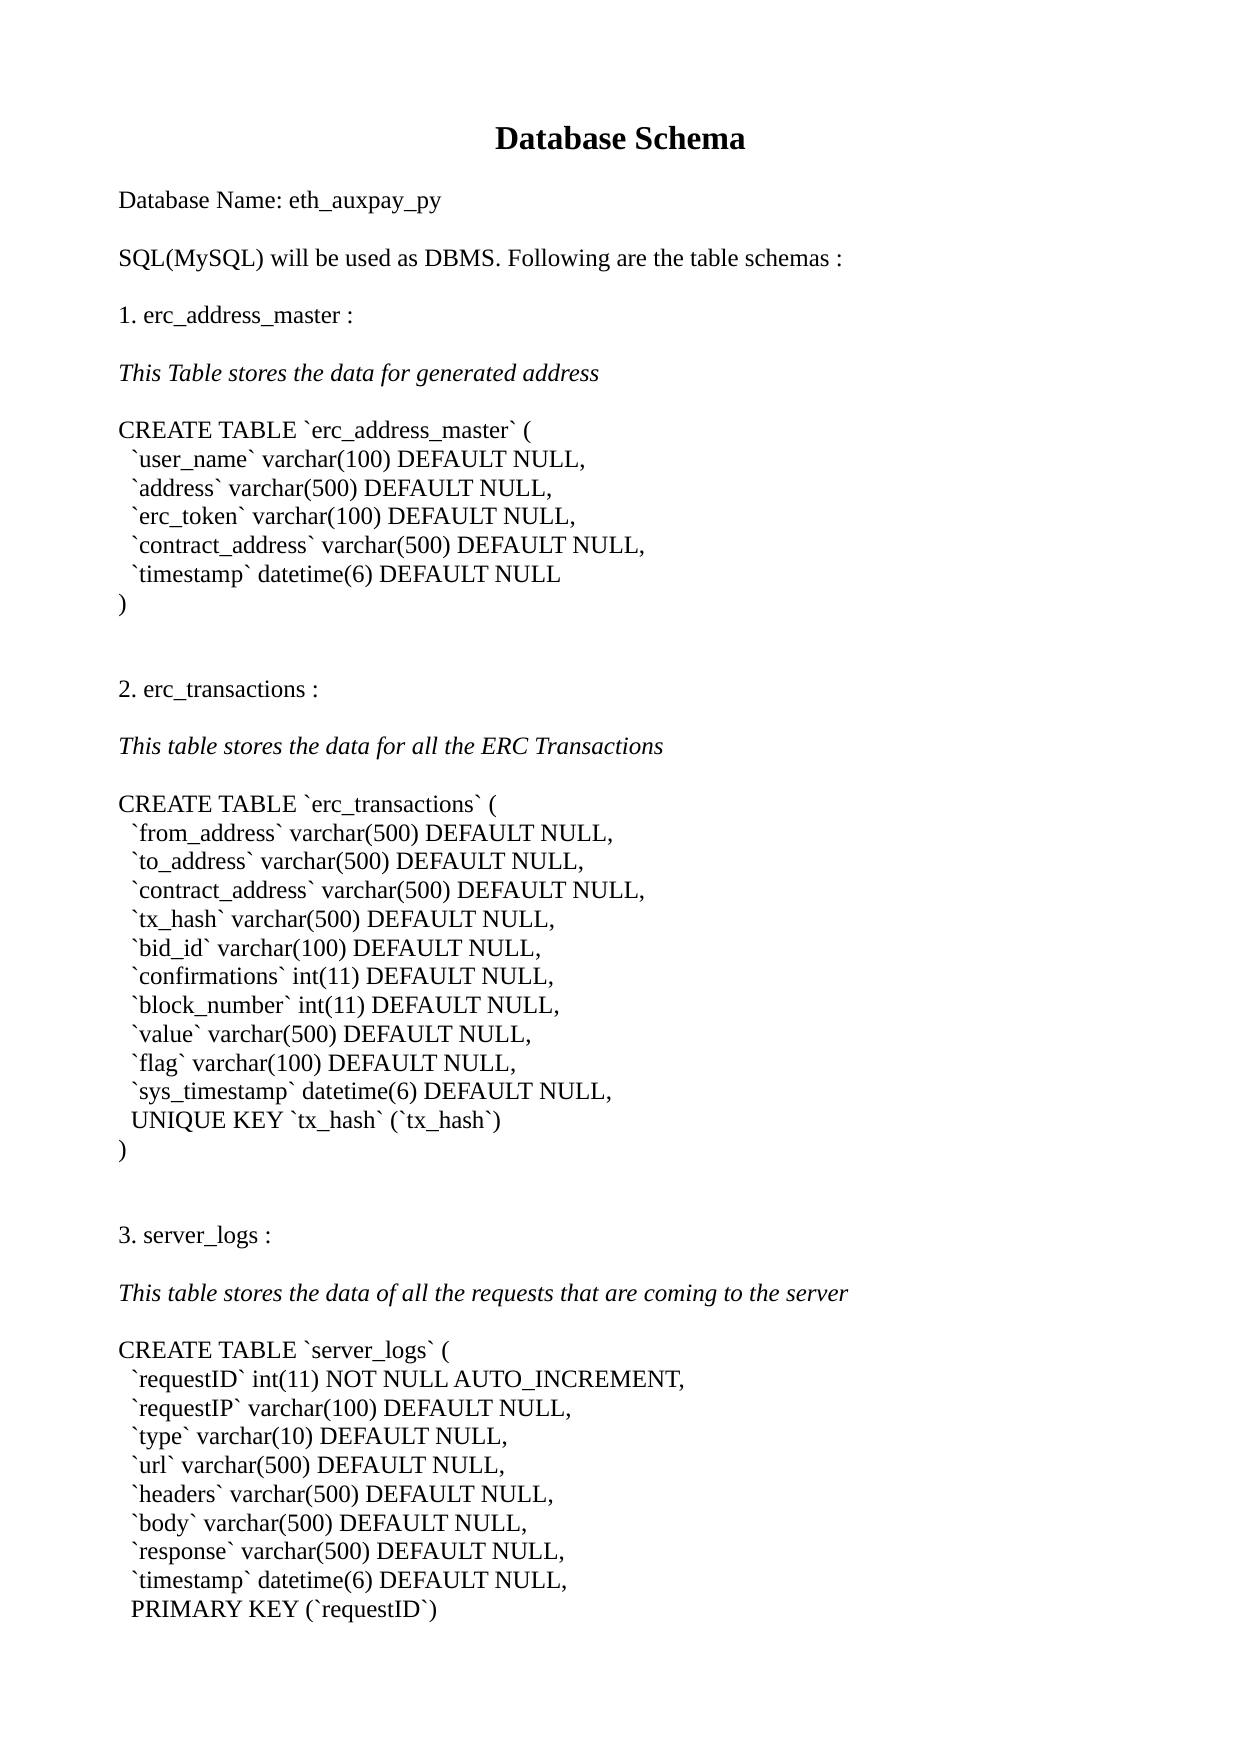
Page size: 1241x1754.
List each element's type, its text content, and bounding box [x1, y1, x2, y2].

text `url` varchar(500) DEFAULT NULL, [118, 1450, 1122, 1479]
text `user_name` varchar(100) DEFAULT NULL, [118, 444, 1122, 473]
text `timestamp` datetime(6) DEFAULT NULL, [118, 1565, 1122, 1594]
text 3. server_logs : [118, 1220, 1122, 1249]
text ) [118, 588, 1122, 616]
text `confirmations` int(11) DEFAULT NULL, [118, 961, 1122, 990]
text `contract_address` varchar(500) DEFAULT NULL, [118, 530, 1122, 559]
text `to_address` varchar(500) DEFAULT NULL, [118, 846, 1122, 875]
text `type` varchar(10) DEFAULT NULL, [118, 1421, 1122, 1450]
text This table stores the data for all the ERC Transactions [118, 731, 1122, 760]
text CREATE TABLE `server_logs` ( [118, 1335, 1122, 1364]
text `sys_timestamp` datetime(6) DEFAULT NULL, [118, 1076, 1122, 1105]
text Database Name: eth_auxpay_py [118, 185, 1122, 214]
text `flag` varchar(100) DEFAULT NULL, [118, 1048, 1122, 1076]
text `timestamp` datetime(6) DEFAULT NULL [118, 559, 1122, 588]
text This Table stores the data for generated address [118, 358, 1122, 386]
text `body` varchar(500) DEFAULT NULL, [118, 1508, 1122, 1536]
text SQL(MySQL) will be used as DBMS. Following are the table schemas : [118, 243, 1122, 271]
text `bid_id` varchar(100) DEFAULT NULL, [118, 933, 1122, 961]
text `value` varchar(500) DEFAULT NULL, [118, 1019, 1122, 1048]
text `requestIP` varchar(100) DEFAULT NULL, [118, 1393, 1122, 1421]
text `tx_hash` varchar(500) DEFAULT NULL, [118, 904, 1122, 933]
text This table stores the data of all the requests that are coming to the server [118, 1278, 1122, 1306]
text CREATE TABLE `erc_address_master` ( [118, 415, 1122, 444]
text `contract_address` varchar(500) DEFAULT NULL, [118, 875, 1122, 904]
text `response` varchar(500) DEFAULT NULL, [118, 1536, 1122, 1565]
text CREATE TABLE `erc_transactions` ( [118, 789, 1122, 818]
text ) [118, 1134, 1122, 1163]
text `from_address` varchar(500) DEFAULT NULL, [118, 818, 1122, 846]
text UNIQUE KEY `tx_hash` (`tx_hash`) [118, 1105, 1122, 1134]
text `erc_token` varchar(100) DEFAULT NULL, [118, 501, 1122, 530]
text `headers` varchar(500) DEFAULT NULL, [118, 1479, 1122, 1508]
text `block_number` int(11) DEFAULT NULL, [118, 990, 1122, 1019]
text 2. erc_transactions : [118, 674, 1122, 703]
text `requestID` int(11) NOT NULL AUTO_INCREMENT, [118, 1364, 1122, 1393]
text 1. erc_address_master : [118, 300, 1122, 329]
text PRIMARY KEY (`requestID`) [118, 1594, 1122, 1623]
text Database Schema [118, 118, 1122, 156]
text `address` varchar(500) DEFAULT NULL, [118, 473, 1122, 501]
